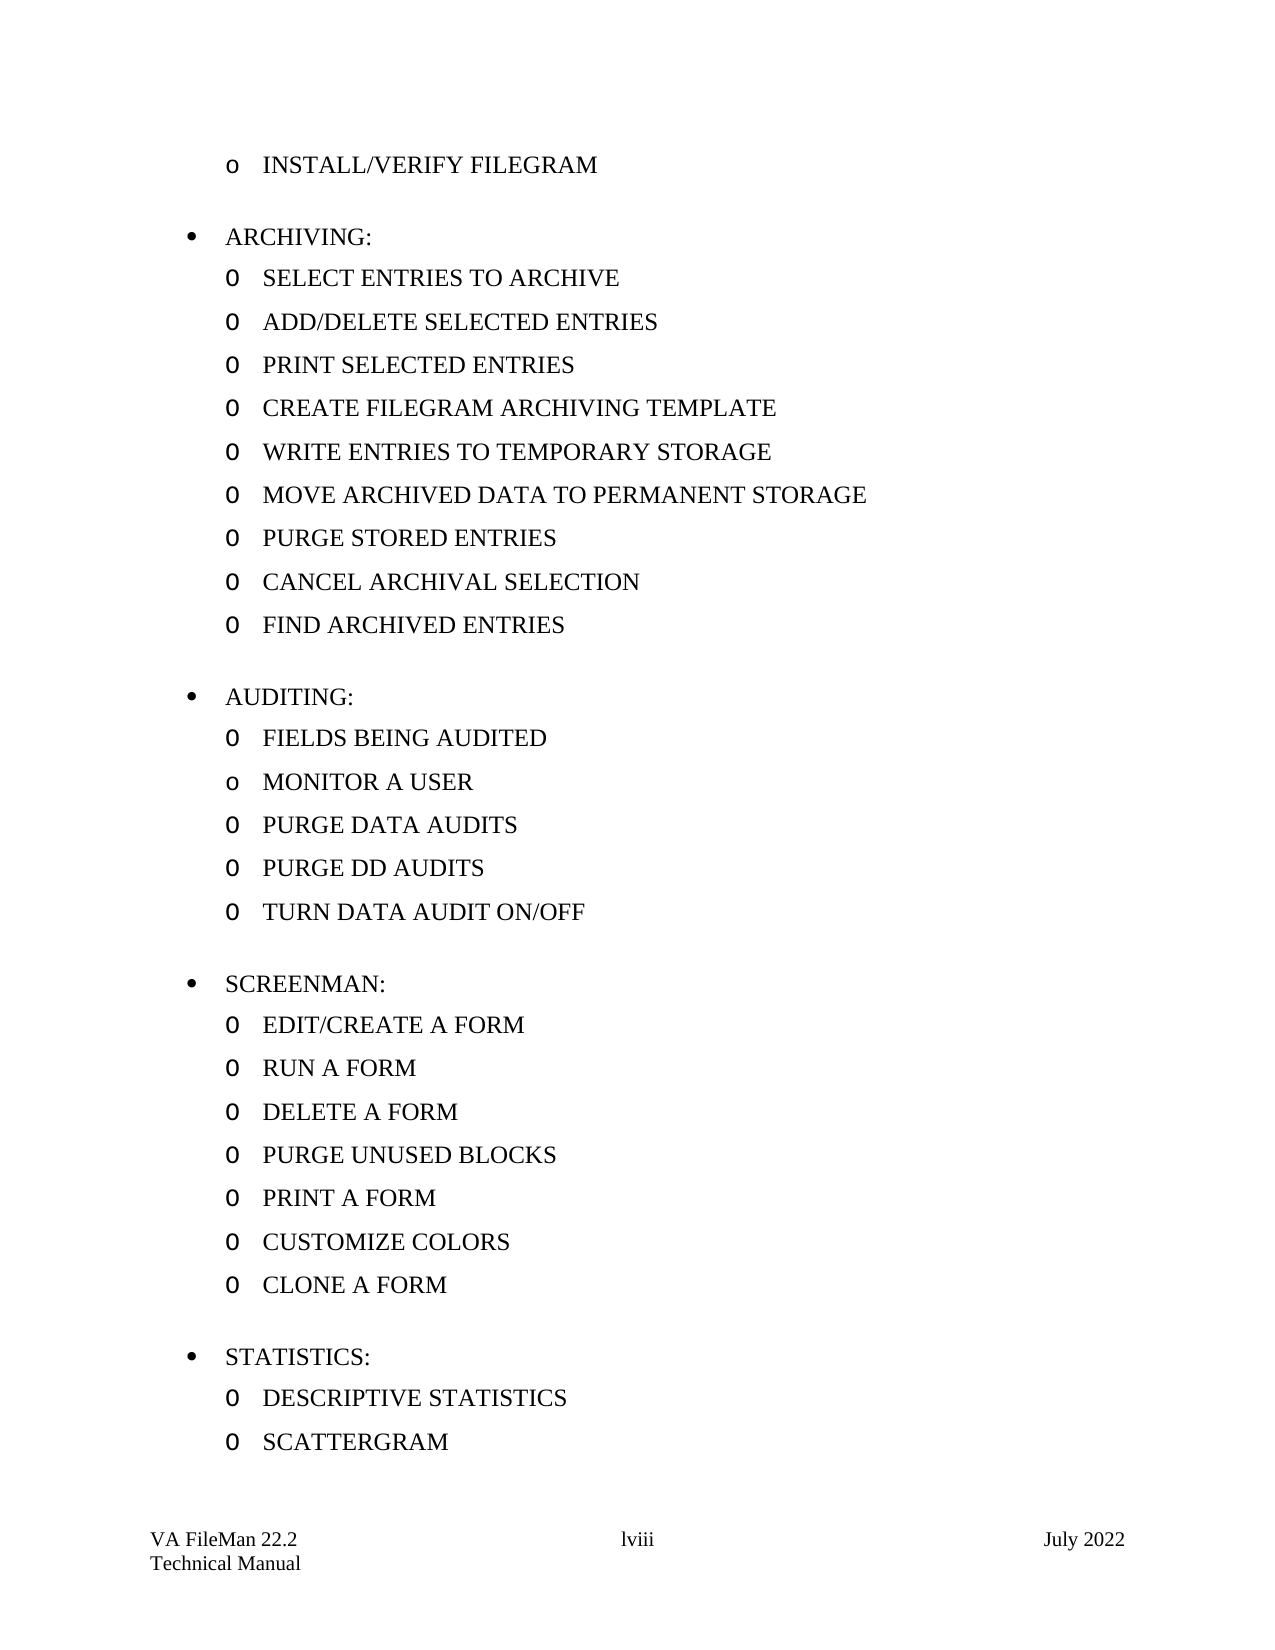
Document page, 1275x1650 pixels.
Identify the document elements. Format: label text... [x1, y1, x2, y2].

list ScreenMan: [187, 969, 1125, 997]
list Add/Delete Selected Entries [225, 307, 1125, 337]
list Turn Data Audit On/Off [225, 897, 1125, 927]
list Create Filegram Archiving Template [225, 393, 1125, 424]
list Descriptive Statistics [225, 1383, 1125, 1414]
list Cancel Archival Selection [225, 567, 1125, 597]
list Delete a Form [225, 1097, 1125, 1127]
list Install/Verify Filegram [225, 150, 1125, 181]
list Auditing: [187, 682, 1125, 711]
list Fields Being Audited [225, 723, 1125, 754]
list Scattergram [225, 1427, 1125, 1457]
list Statistics: [187, 1342, 1125, 1371]
list Find Archived Entries [225, 610, 1125, 641]
list Purge Unused Blocks [225, 1140, 1125, 1171]
list MONITOR A USER [225, 767, 1125, 797]
list Run a Form [225, 1053, 1125, 1084]
list Move Archived Data to Permanent Storage [225, 480, 1125, 511]
list Purge DD Audits [225, 853, 1125, 884]
list Select Entries to Archive [225, 263, 1125, 294]
list Purge Data Audits [225, 810, 1125, 841]
list Purge Stored Entries [225, 523, 1125, 554]
list PRINT A FORM [225, 1183, 1125, 1214]
list Write Entries to Temporary Storage [225, 437, 1125, 467]
list Edit/Create a Form [225, 1010, 1125, 1041]
list Archiving: [187, 222, 1125, 251]
list CUSTOMIZE COLORS [225, 1227, 1125, 1257]
list Print Selected Entries [225, 350, 1125, 381]
list CLONE A FORM [225, 1270, 1125, 1301]
